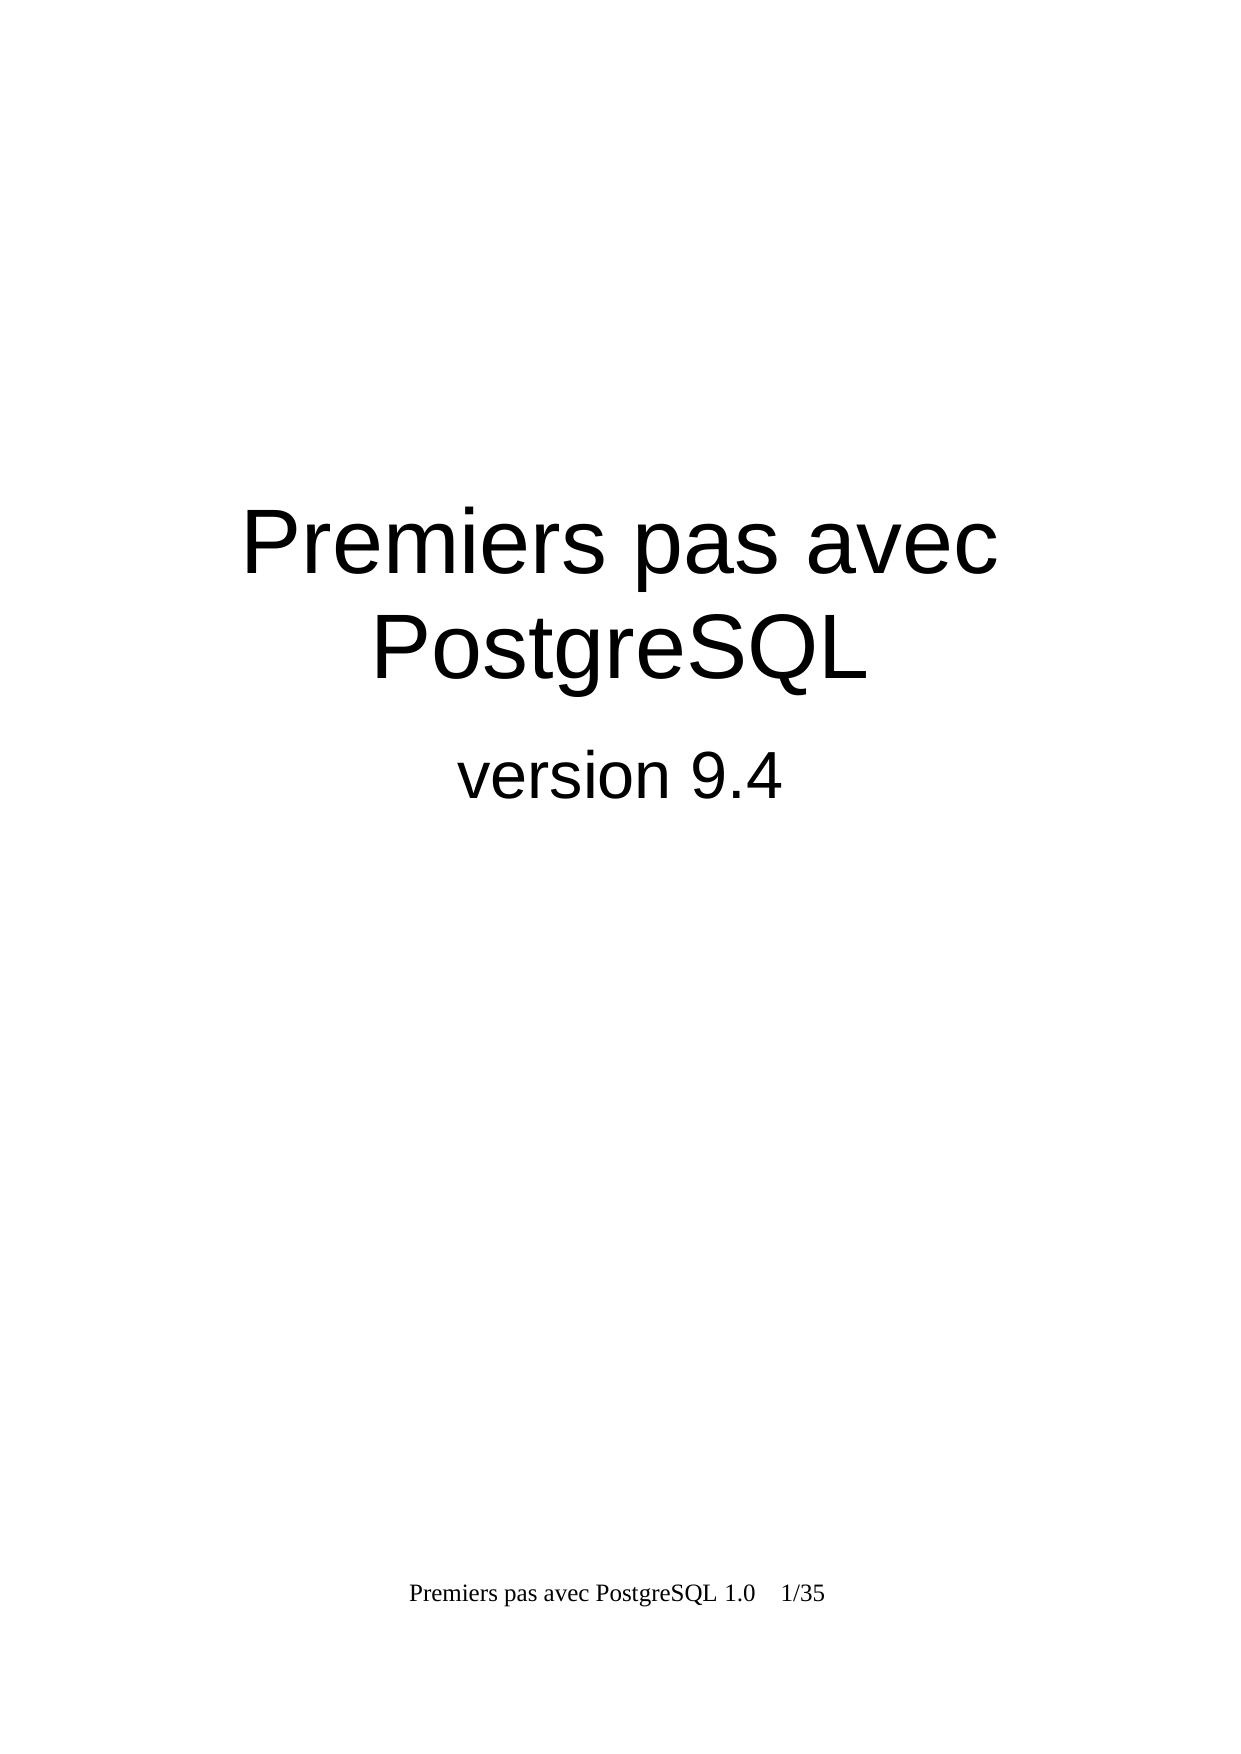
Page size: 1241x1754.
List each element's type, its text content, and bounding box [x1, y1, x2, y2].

subtitle Premiers pas avec PostgreSQL [118, 487, 1122, 698]
subtitle version 9.4 [118, 736, 1122, 812]
